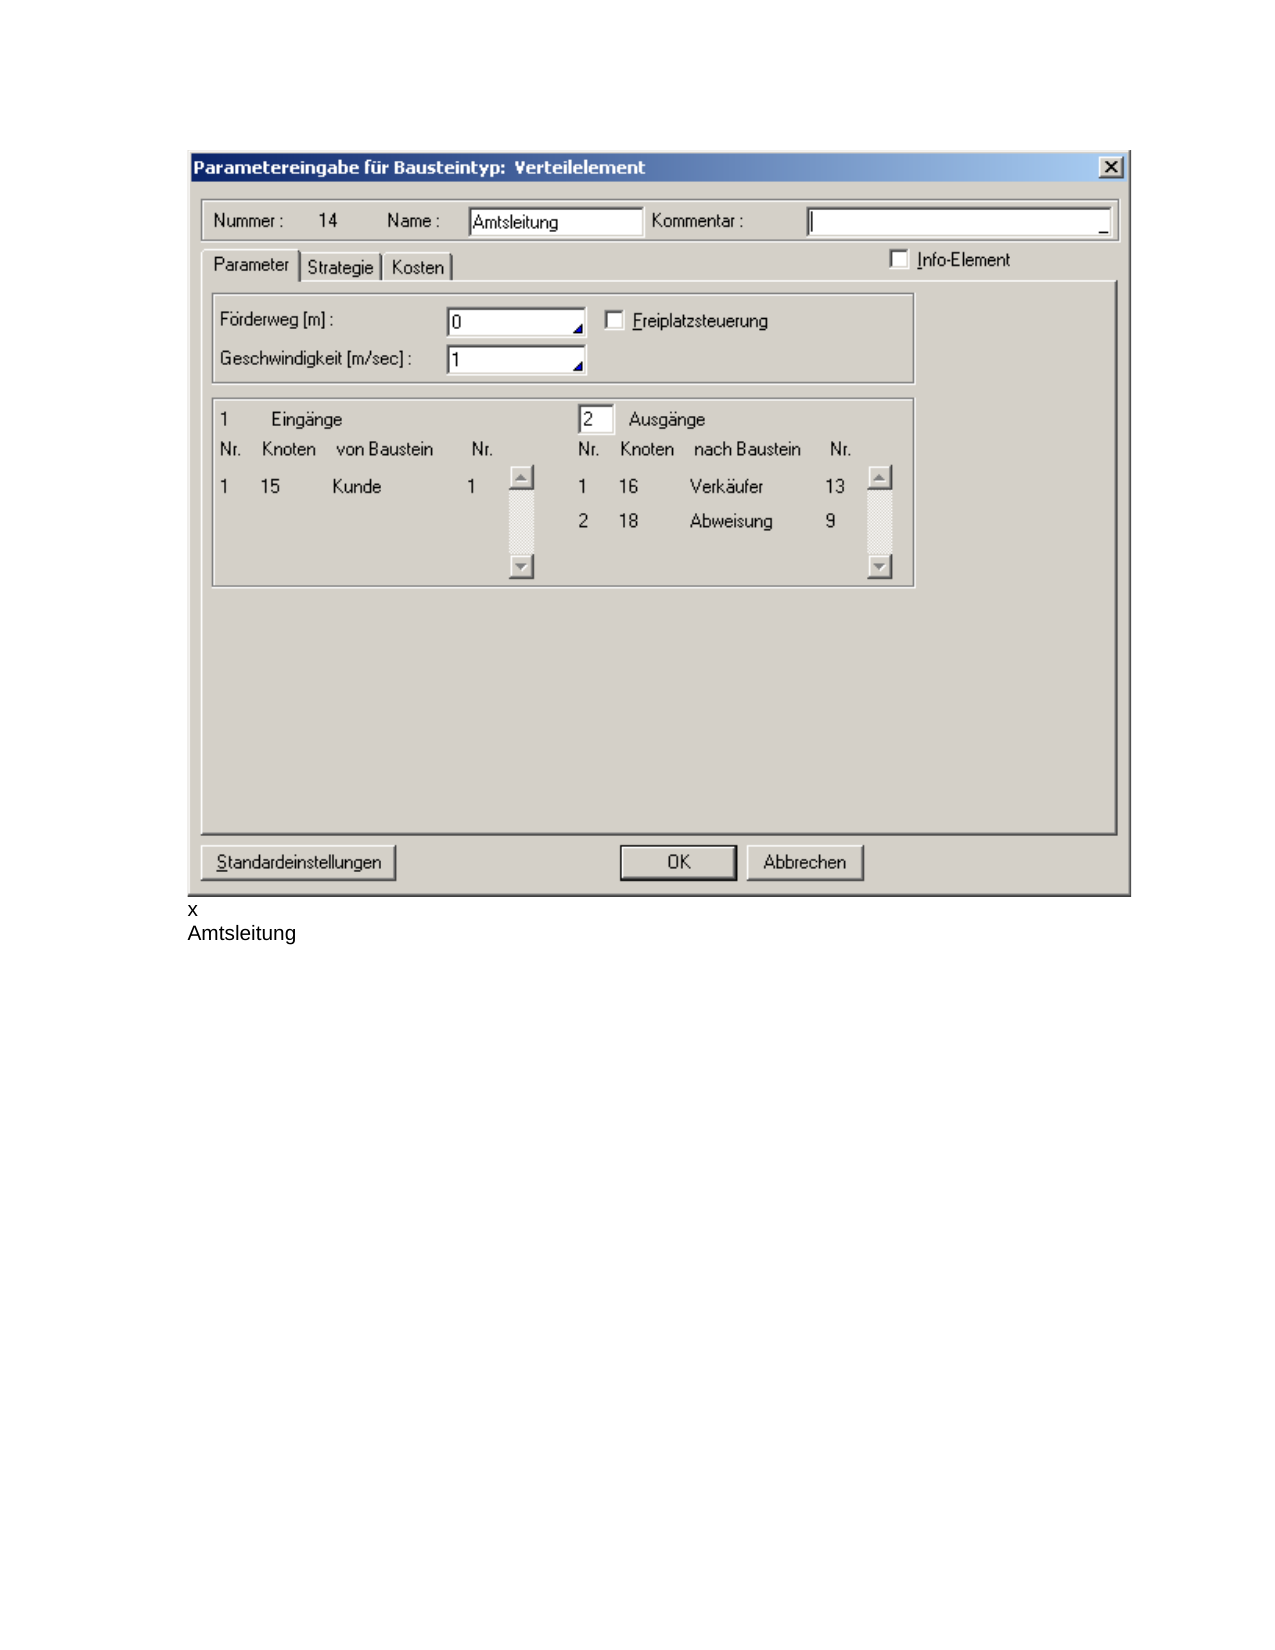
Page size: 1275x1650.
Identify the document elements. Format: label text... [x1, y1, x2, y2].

text x [187, 897, 1087, 921]
text Amtsleitung [187, 921, 1087, 945]
